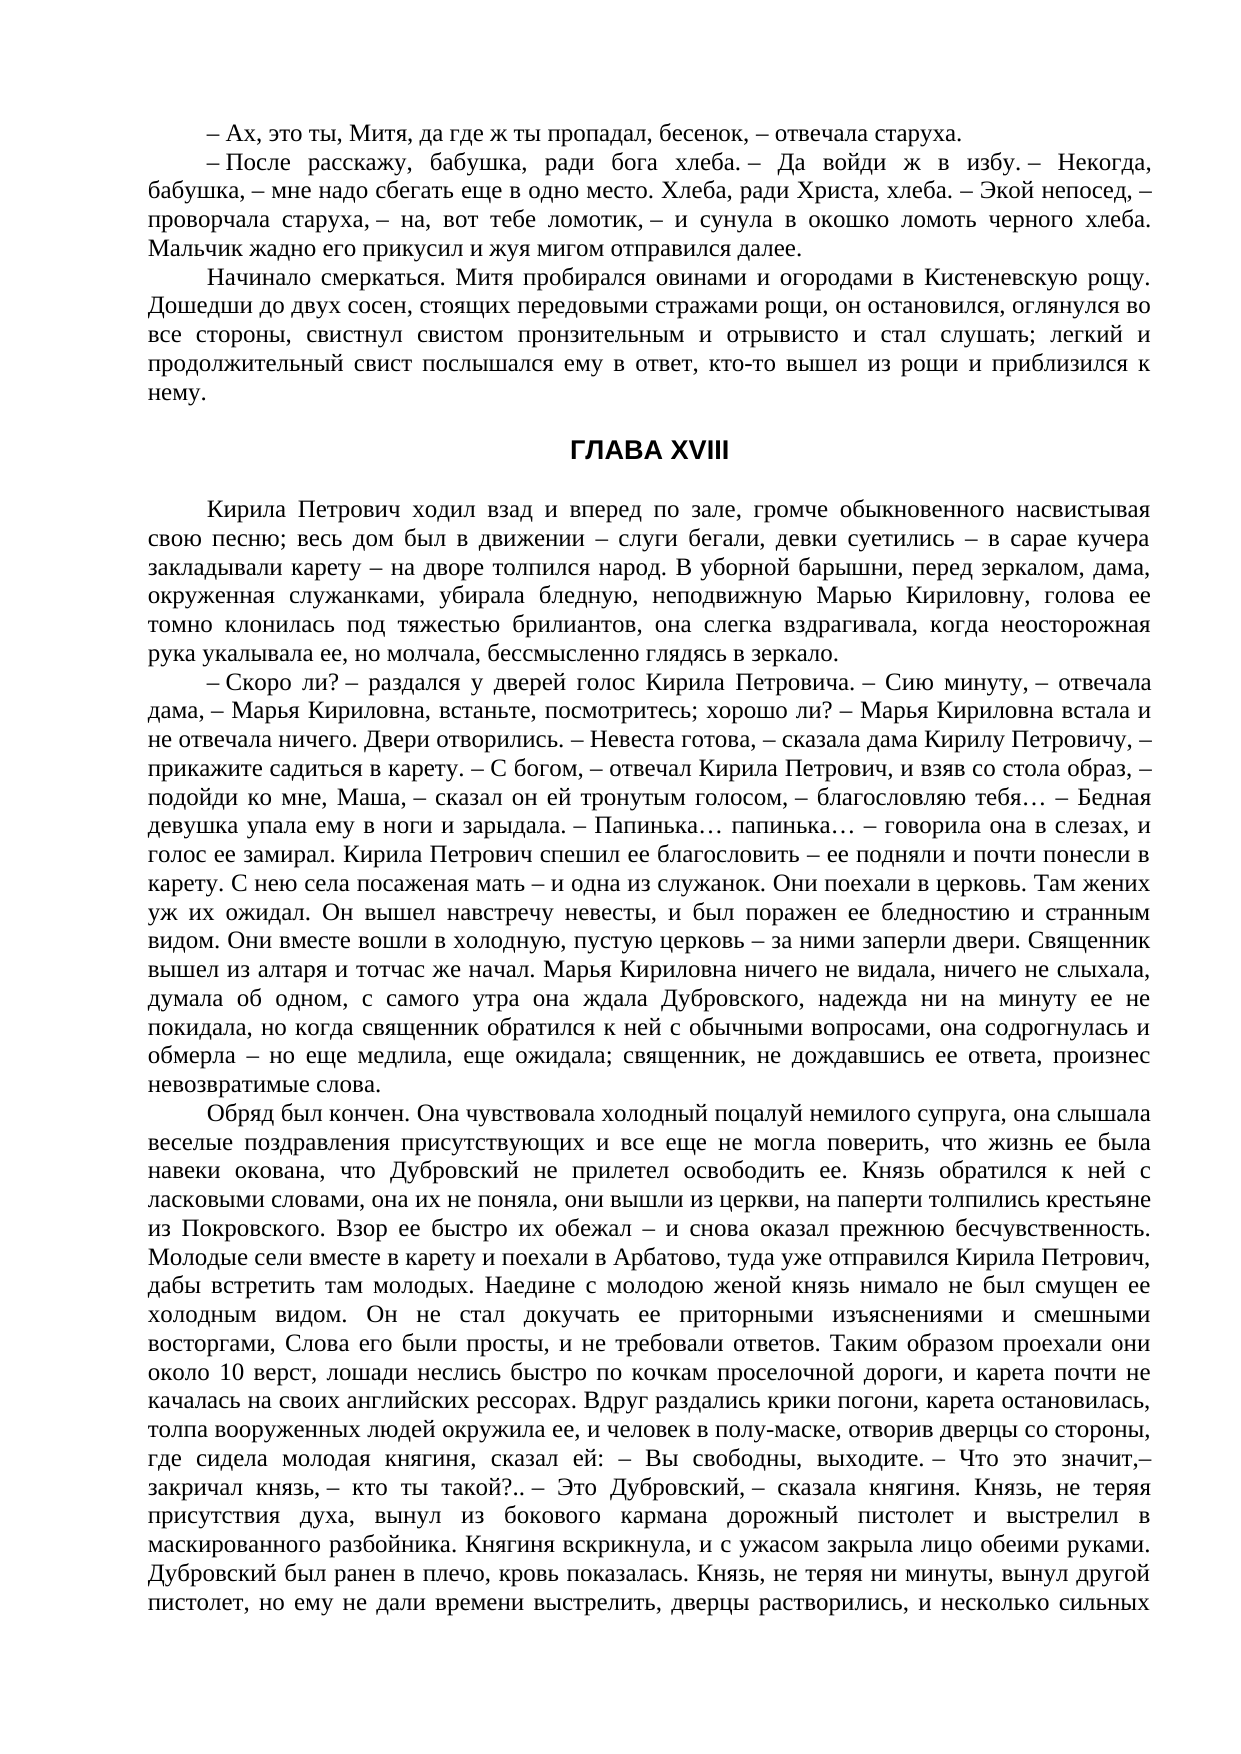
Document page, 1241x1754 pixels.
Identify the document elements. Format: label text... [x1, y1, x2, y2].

text – После расскажу, бабушка, ради бога хлеба. – Да войди ж в избу. – Некогда, бабушка, – мне надо сбегать еще в одно место. Хлеба, ради Христа, хлеба. – Экой непосед, – проворчала старуха, – на, вот тебе ломотик, – и сунула в окошко ломоть черного хлеба. Мальчик жадно его прикусил и жуя мигом отправился далее. [148, 147, 1152, 262]
text Обряд был кончен. Она чувствовала холодный поцалуй немилого супруга, она слышала веселые поздравления присутствующих и все еще не могла поверить, что жизнь ее была навеки окована, что Дубровский не прилетел освободить ее. Князь обратился к ней с ласковыми словами, она их не поняла, они вышли из церкви, на паперти толпились крестьяне из Покровского. Взор ее быстро их обежал – и снова оказал прежнюю бесчувственность. Молодые сели вместе в карету и поехали в Арбатово, туда уже отправился Кирила Петрович, дабы встретить там молодых. Наедине с молодою женой князь нимало не был смущен ее холодным видом. Он не стал докучать ее приторными изъяснениями и смешными восторгами, Слова его были просты, и не требовали ответов. Таким образом проехали они около 10 верст, лошади неслись быстро по кочкам проселочной дороги, и карета почти не качалась на своих английских рессорах. Вдруг раздались крики погони, карета остановилась, толпа вооруженных людей окружила ее, и человек в полу-маске, отворив дверцы со стороны, где сидела молодая княгиня, сказал ей: – Вы свободны, выходите. – Что это значит,– закричал князь, – кто ты такой?.. – Это Дубровский, – сказала княгиня. Князь, не теряя присутствия духа, вынул из бокового кармана дорожный пистолет и выстрелил в маскированного разбойника. Княгиня вскрикнула, и с ужасом закрыла лицо обеими руками. Дубровский был ранен в плечо, кровь показалась. Князь, не теряя ни минуты, вынул другой пистолет, но ему не дали времени выстрелить, дверцы растворились, и несколько сильных [148, 1098, 1152, 1616]
subtitle ГЛАВА XVIII [148, 434, 1152, 466]
text Начинало смеркаться. Митя пробирался овинами и огородами в Кистеневскую рощу. Дошедши до двух сосен, стоящих передовыми стражами рощи, он остановился, оглянулся во все стороны, свистнул свистом пронзительным и отрывисто и стал слушать; легкий и продолжительный свист послышался ему в ответ, кто-то вышел из рощи и приблизился к нему. [148, 262, 1152, 406]
text Кирила Петрович ходил взад и вперед по зале, громче обыкновенного насвистывая свою песню; весь дом был в движении – слуги бегали, девки суетились – в сарае кучера закладывали карету – на дворе толпился народ. В уборной барышни, перед зеркалом, дама, окруженная служанками, убирала бледную, неподвижную Марью Кириловну, голова ее томно клонилась под тяжестью брилиантов, она слегка вздрагивала, когда неосторожная рука укалывала ее, но молчала, бессмысленно глядясь в зеркало. [148, 494, 1152, 667]
text – Скоро ли? – раздался у дверей голос Кирила Петровича. – Сию минуту, – отвечала дама, – Марья Кириловна, встаньте, посмотритесь; хорошо ли? – Марья Кириловна встала и не отвечала ничего. Двери отворились. – Невеста готова, – сказала дама Кирилу Петровичу, – прикажите садиться в карету. – С богом, – отвечал Кирила Петрович, и взяв со стола образ, – подойди ко мне, Маша, – сказал он ей тронутым голосом, – благословляю тебя… – Бедная девушка упала ему в ноги и зарыдала. – Папинька… папинька… – говорила она в слезах, и голос ее замирал. Кирила Петрович спешил ее благословить – ее подняли и почти понесли в карету. С нею села посаженая мать – и одна из служанок. Они поехали в церковь. Там жених уж их ожидал. Он вышел навстречу невесты, и был поражен ее бледностию и странным видом. Они вместе вошли в холодную, пустую церковь – за ними заперли двери. Священник вышел из алтаря и тотчас же начал. Марья Кириловна ничего не видала, ничего не слыхала, думала об одном, с самого утра она ждала Дубровского, надежда ни на минуту ее не покидала, но когда священник обратился к ней с обычными вопросами, она содрогнулась и обмерла – но еще медлила, еще ожидала; священник, не дождавшись ее ответа, произнес невозвратимые слова. [148, 667, 1152, 1098]
text – Ах, это ты, Митя, да где ж ты пропадал, бесенок, – отвечала старуха. [148, 118, 1152, 147]
